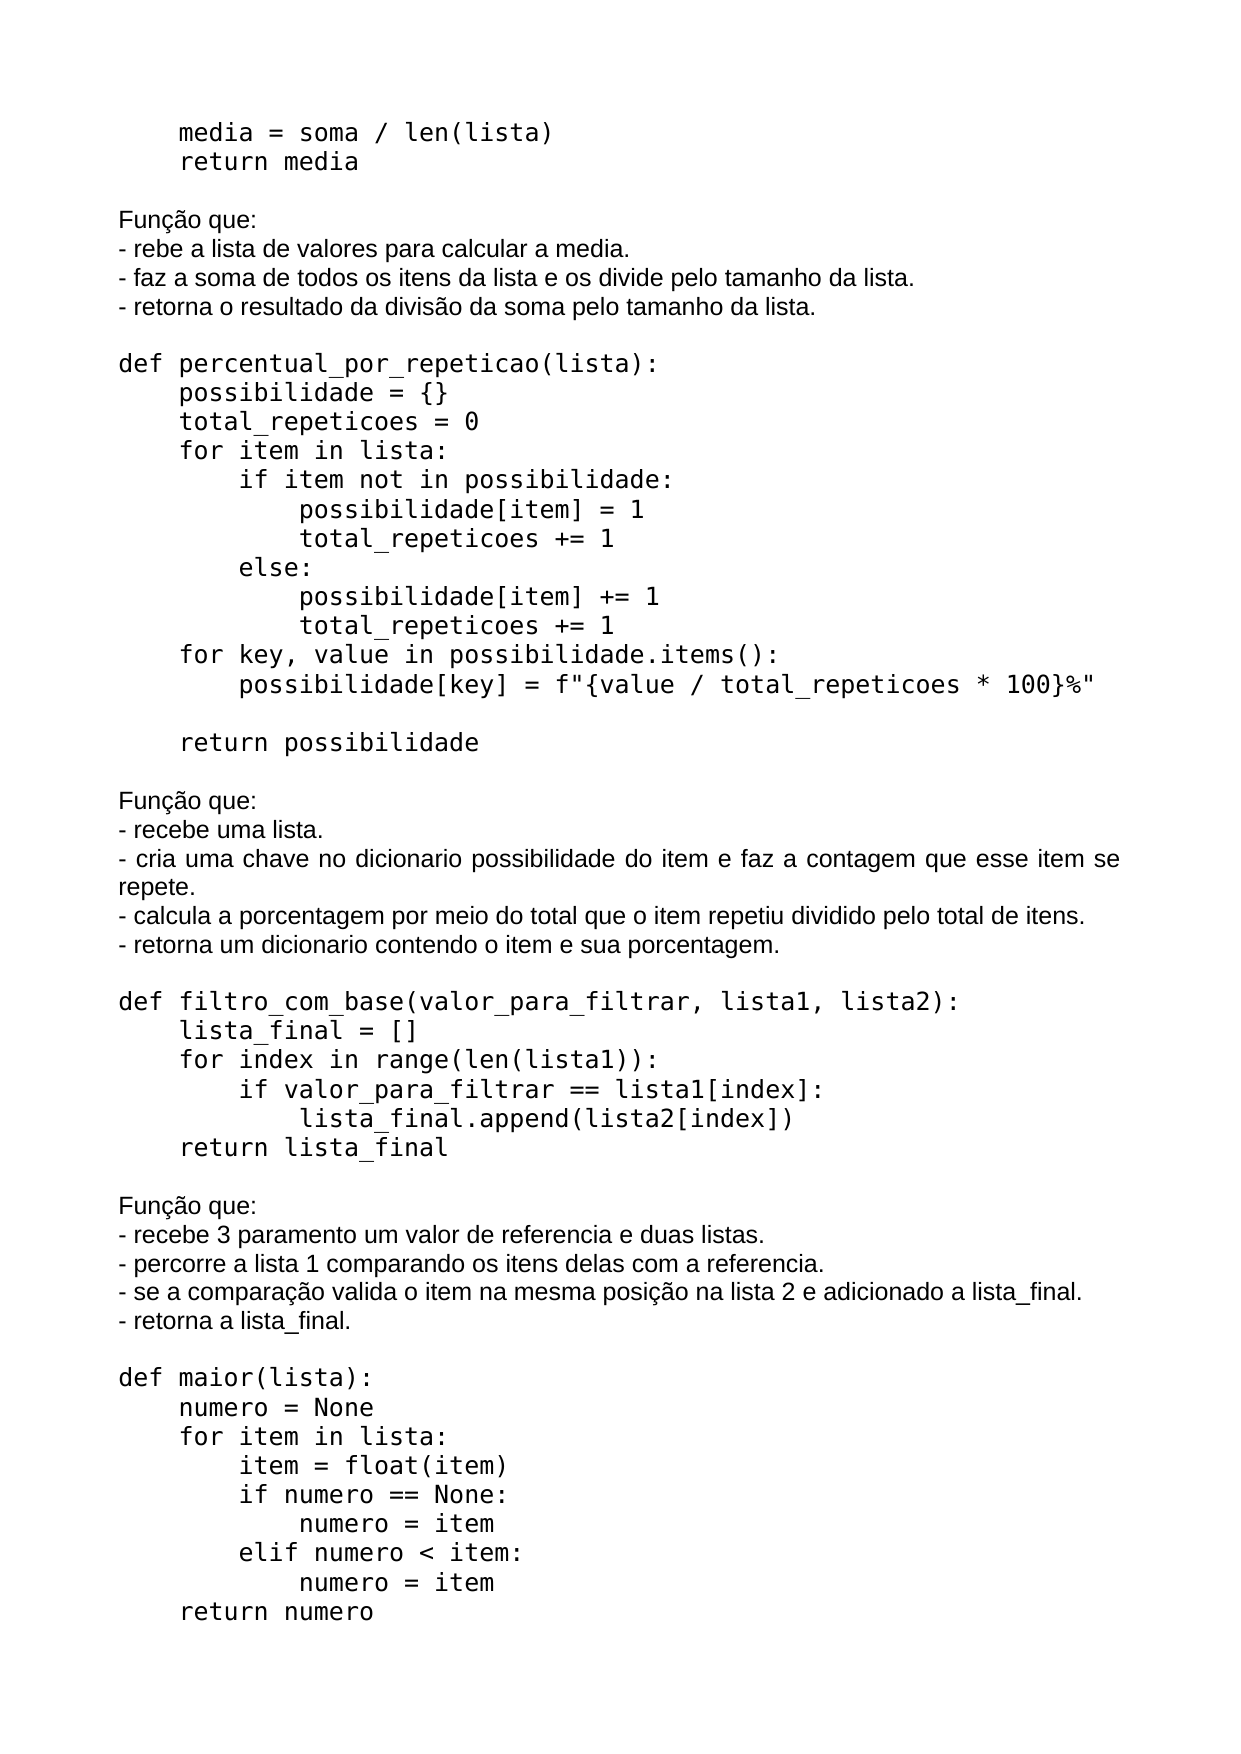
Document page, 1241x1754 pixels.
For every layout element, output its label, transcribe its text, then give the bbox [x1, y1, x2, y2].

text - calcula a porcentagem por meio do total que o item repetiu dividido pelo total de itens. [118, 901, 1122, 930]
text total_repeticoes += 1 [118, 524, 1122, 553]
text Função que: [118, 786, 1122, 815]
text possibilidade[item] += 1 [118, 582, 1122, 611]
text media = soma / len(lista) [118, 118, 1122, 147]
text total_repeticoes += 1 [118, 611, 1122, 641]
text - retorna a lista_final. [118, 1306, 1122, 1335]
text def filtro_com_base(valor_para_filtrar, lista1, lista2): [118, 987, 1122, 1016]
text return possibilidade [118, 728, 1122, 757]
text return media [118, 147, 1122, 176]
text return lista_final [118, 1133, 1122, 1162]
text - recebe 3 paramento um valor de referencia e duas listas. [118, 1220, 1122, 1248]
text if numero == None: [118, 1480, 1122, 1509]
text Função que: [118, 205, 1122, 234]
text - faz a soma de todos os itens da lista e os divide pelo tamanho da lista. [118, 263, 1122, 291]
text possibilidade[item] = 1 [118, 495, 1122, 524]
text - recebe uma lista. [118, 815, 1122, 843]
text - se a comparação valida o item na mesma posição na lista 2 e adicionado a lista_final. [118, 1277, 1122, 1306]
text if item not in possibilidade: [118, 466, 1122, 495]
text def maior(lista): [118, 1363, 1122, 1393]
text return numero [118, 1597, 1122, 1626]
text numero = item [118, 1568, 1122, 1597]
text def percentual_por_repeticao(lista): [118, 349, 1122, 378]
text if valor_para_filtrar == lista1[index]: [118, 1075, 1122, 1104]
text item = float(item) [118, 1451, 1122, 1480]
text for key, value in possibilidade.items(): [118, 641, 1122, 670]
text - percorre a lista 1 comparando os itens delas com a referencia. [118, 1248, 1122, 1277]
text - retorna um dicionario contendo o item e sua porcentagem. [118, 930, 1122, 958]
text else: [118, 553, 1122, 582]
text numero = item [118, 1509, 1122, 1538]
text possibilidade = {} [118, 378, 1122, 407]
text lista_final.append(lista2[index]) [118, 1104, 1122, 1133]
text for item in lista: [118, 1422, 1122, 1451]
text Função que: [118, 1191, 1122, 1220]
text - rebe a lista de valores para calcular a media. [118, 234, 1122, 263]
text total_repeticoes = 0 [118, 407, 1122, 436]
text for index in range(len(lista1)): [118, 1046, 1122, 1075]
text lista_final = [] [118, 1016, 1122, 1046]
text - cria uma chave no dicionario possibilidade do item e faz a contagem que esse item se repete. [118, 843, 1122, 901]
text numero = None [118, 1393, 1122, 1422]
text for item in lista: [118, 436, 1122, 466]
text elif numero < item: [118, 1538, 1122, 1568]
text possibilidade[key] = f"{value / total_repeticoes * 100}%" [118, 670, 1122, 699]
text - retorna o resultado da divisão da soma pelo tamanho da lista. [118, 291, 1122, 320]
